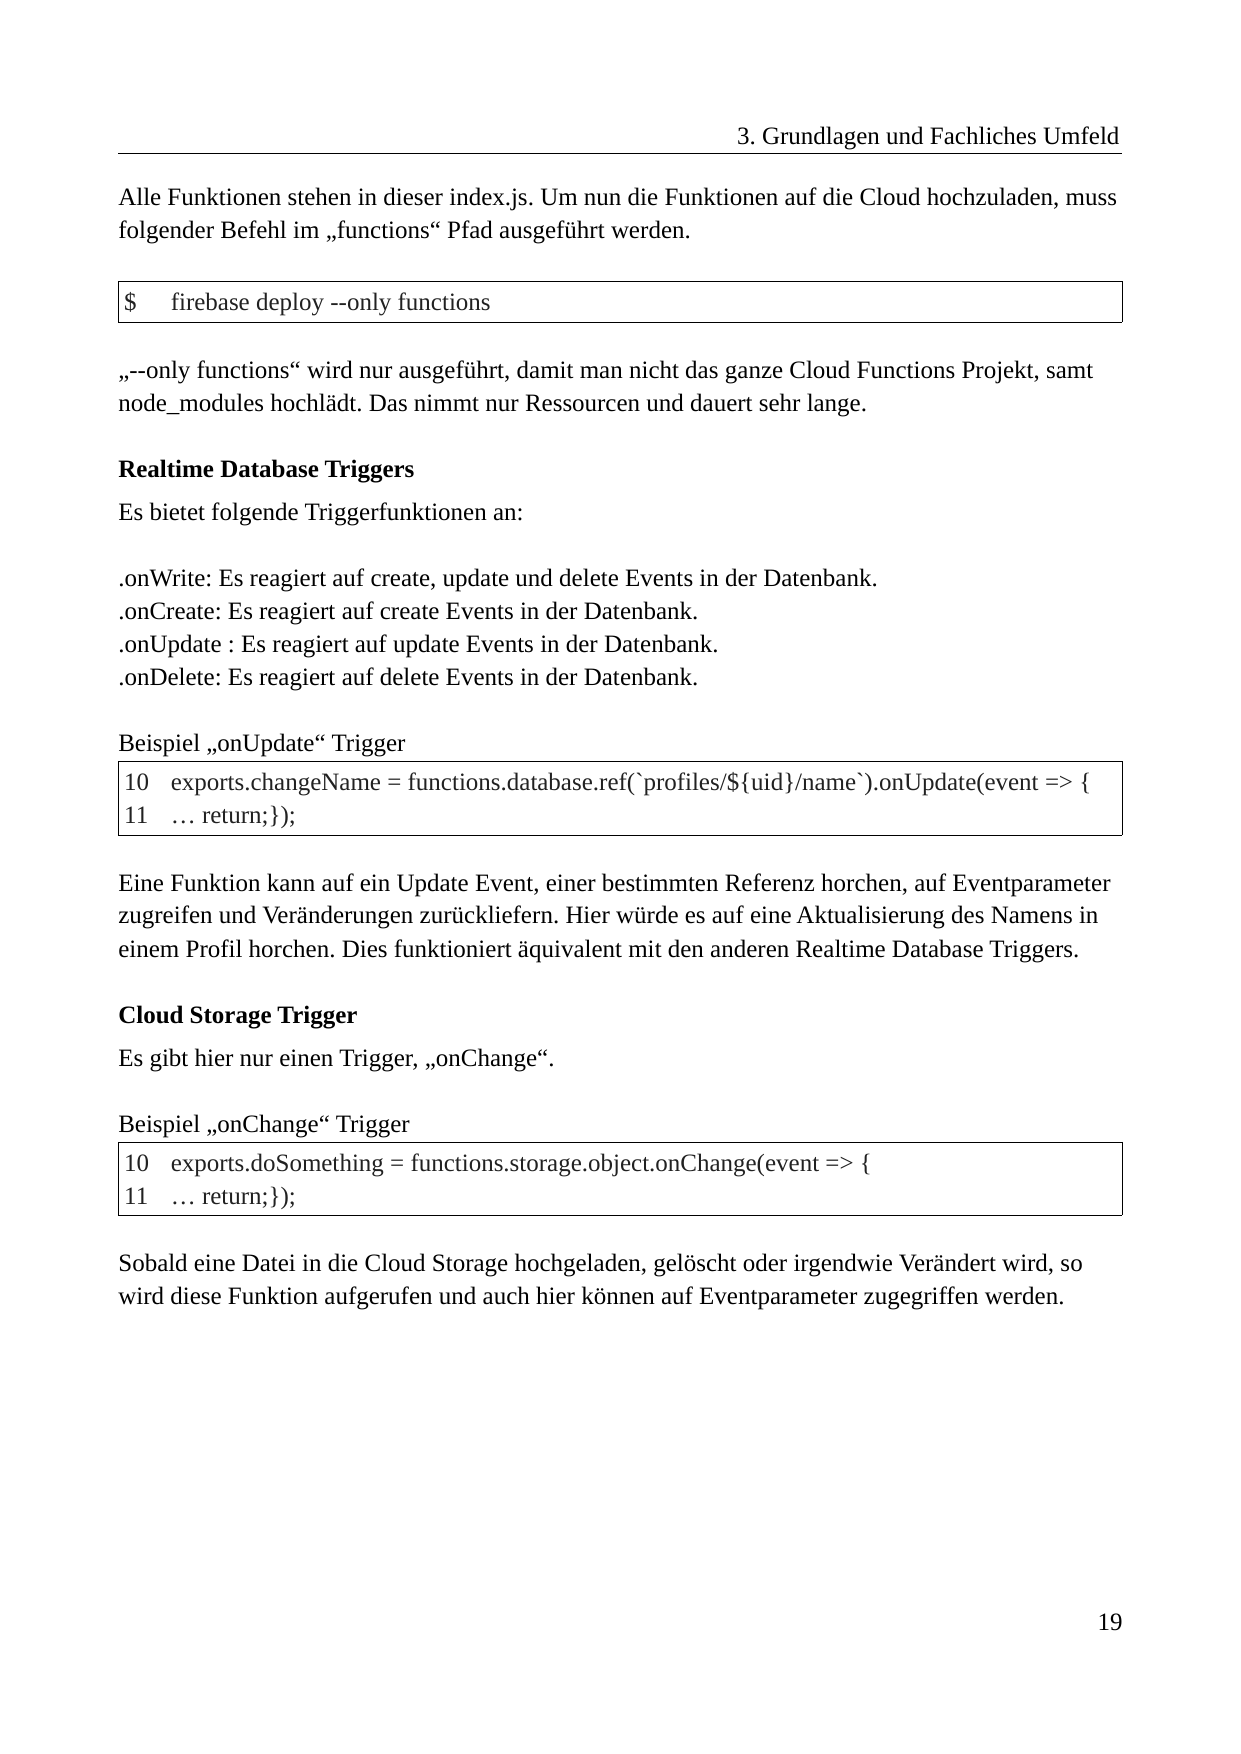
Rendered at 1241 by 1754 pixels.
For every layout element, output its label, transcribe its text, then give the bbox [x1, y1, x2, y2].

table_header 10 11 [119, 1143, 165, 1215]
text Beispiel „onChange“ Trigger [118, 1109, 1122, 1138]
text Sobald eine Datei in die Cloud Storage hochgeladen, gelöscht oder irgendwie Verändert wird, so wird diese Funktion aufgerufen und auch hier können auf Eventparameter zugegriffen werden. [118, 1248, 1122, 1310]
text .onUpdate : Es reagiert auf update Events in der Datenbank. [118, 629, 1122, 658]
text Es gibt hier nur einen Trigger, „onChange“. [118, 1043, 1122, 1072]
table_header 10 11 [119, 762, 165, 834]
text Realtime Database Triggers [118, 454, 1122, 483]
text Cloud Storage Trigger [118, 1000, 1122, 1028]
text Eine Funktion kann auf ein Update Event, einer bestimmten Referenz horchen, auf Eventparameter zugreifen und Veränderungen zurückliefern. Hier würde es auf eine Aktualisierung des Namens in einem Profil horchen. Dies funktioniert äquivalent mit den anderen Realtime Database Triggers. [118, 868, 1122, 962]
table_header firebase deploy --only functions [165, 282, 1122, 322]
table_header $ [119, 282, 165, 322]
text .onDelete: Es reagiert auf delete Events in der Datenbank. [118, 662, 1122, 691]
text .onWrite: Es reagiert auf create, update und delete Events in der Datenbank. [118, 563, 1122, 592]
table_header exports.doSomething = functions.storage.object.onChange(event => { … return;}); [165, 1143, 1122, 1215]
text Beispiel „onUpdate“ Trigger [118, 728, 1122, 757]
text „--only functions“ wird nur ausgeführt, damit man nicht das ganze Cloud Functions Projekt, samt node_modules hochlädt. Das nimmt nur Ressourcen und dauert sehr lange. [118, 355, 1122, 417]
text Alle Funktionen stehen in dieser index.js. Um nun die Funktionen auf die Cloud hochzuladen, muss folgender Befehl im „functions“ Pfad ausgeführt werden. [118, 182, 1122, 244]
text Es bietet folgende Triggerfunktionen an: [118, 497, 1122, 526]
table_header exports.changeName = functions.database.ref(`profiles/${uid}/name`).onUpdate(event => { … return;}); [165, 762, 1122, 834]
text .onCreate: Es reagiert auf create Events in der Datenbank. [118, 596, 1122, 625]
